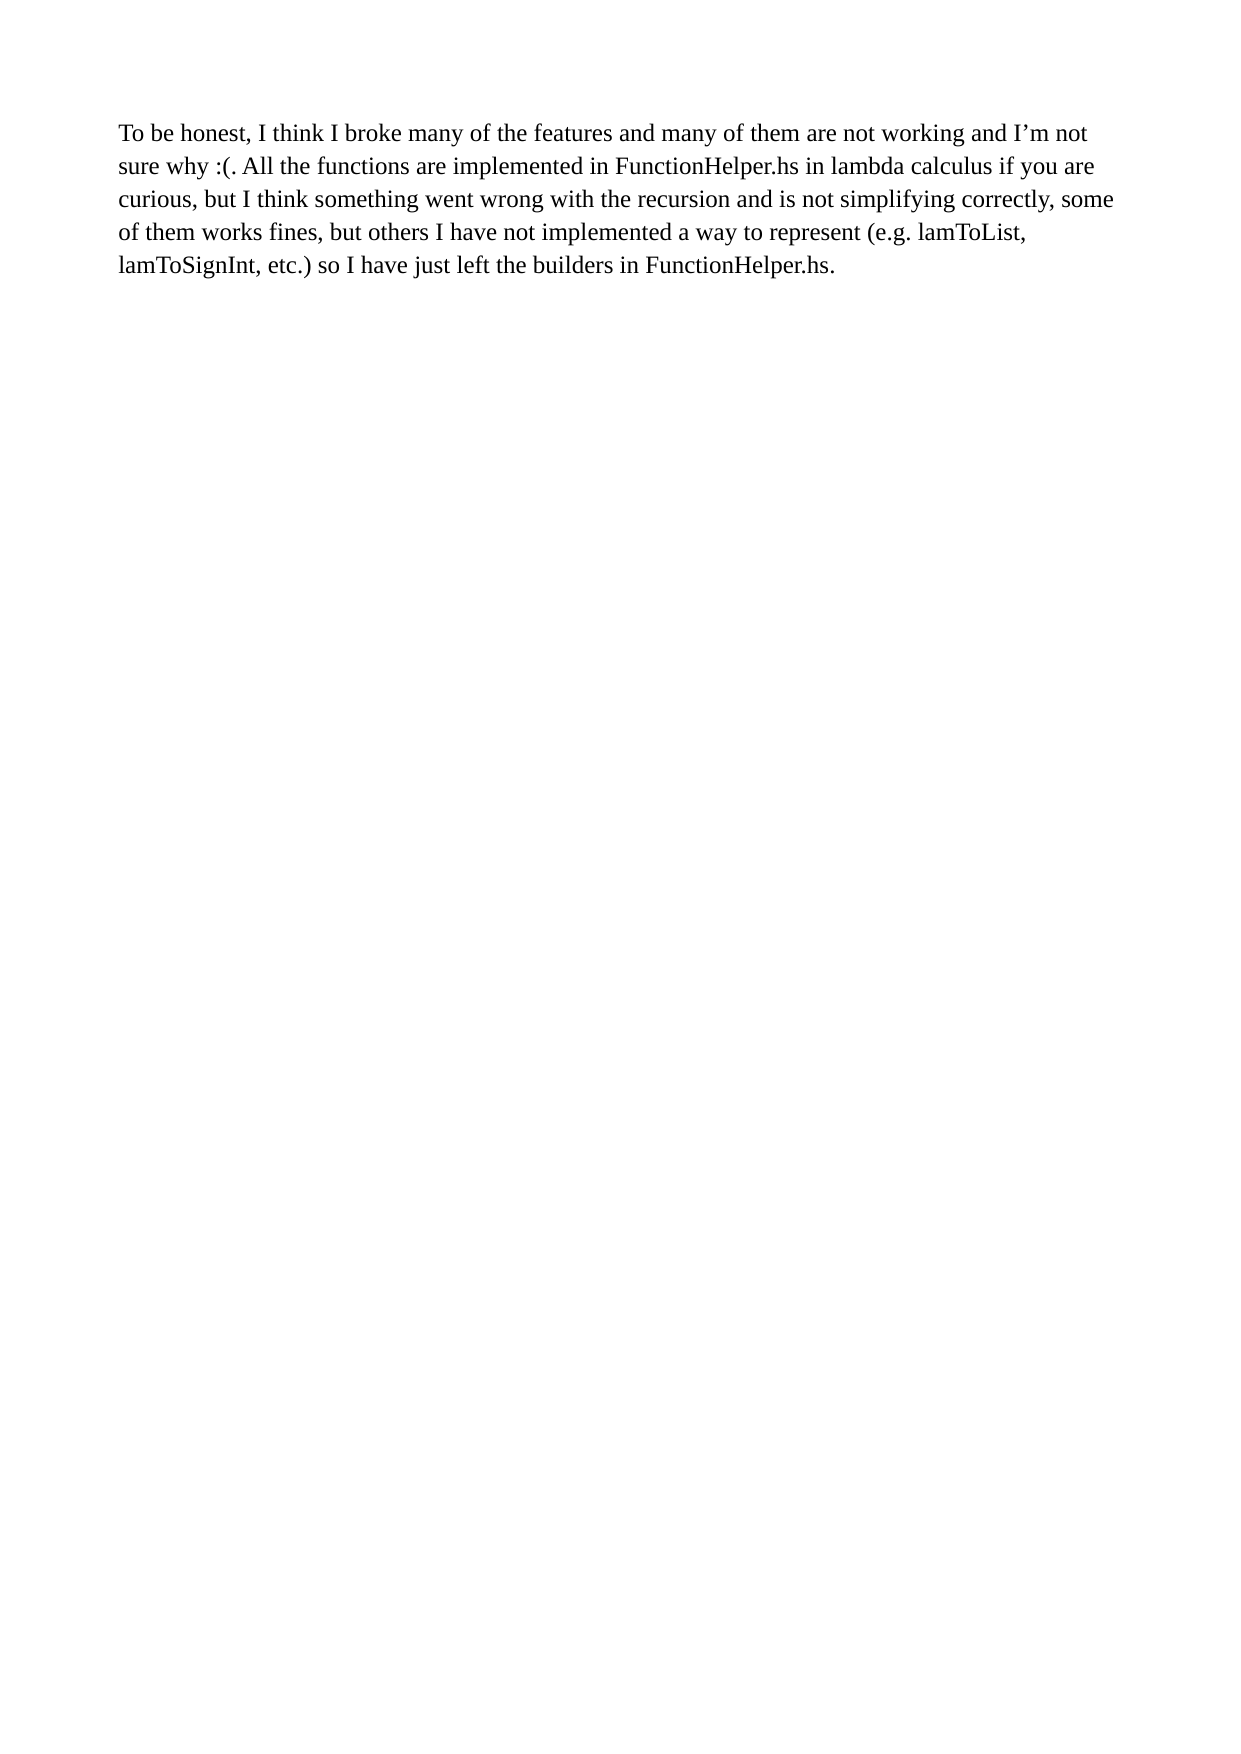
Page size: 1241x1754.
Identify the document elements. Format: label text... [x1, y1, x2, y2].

text To be honest, I think I broke many of the features and many of them are not working and I’m not sure why :(. All the functions are implemented in FunctionHelper.hs in lambda calculus if you are curious, but I think something went wrong with the recursion and is not simplifying correctly, some of them works fines, but others I have not implemented a way to represent (e.g. lamToList, lamToSignInt, etc.) so I have just left the builders in FunctionHelper.hs. [118, 118, 1122, 279]
